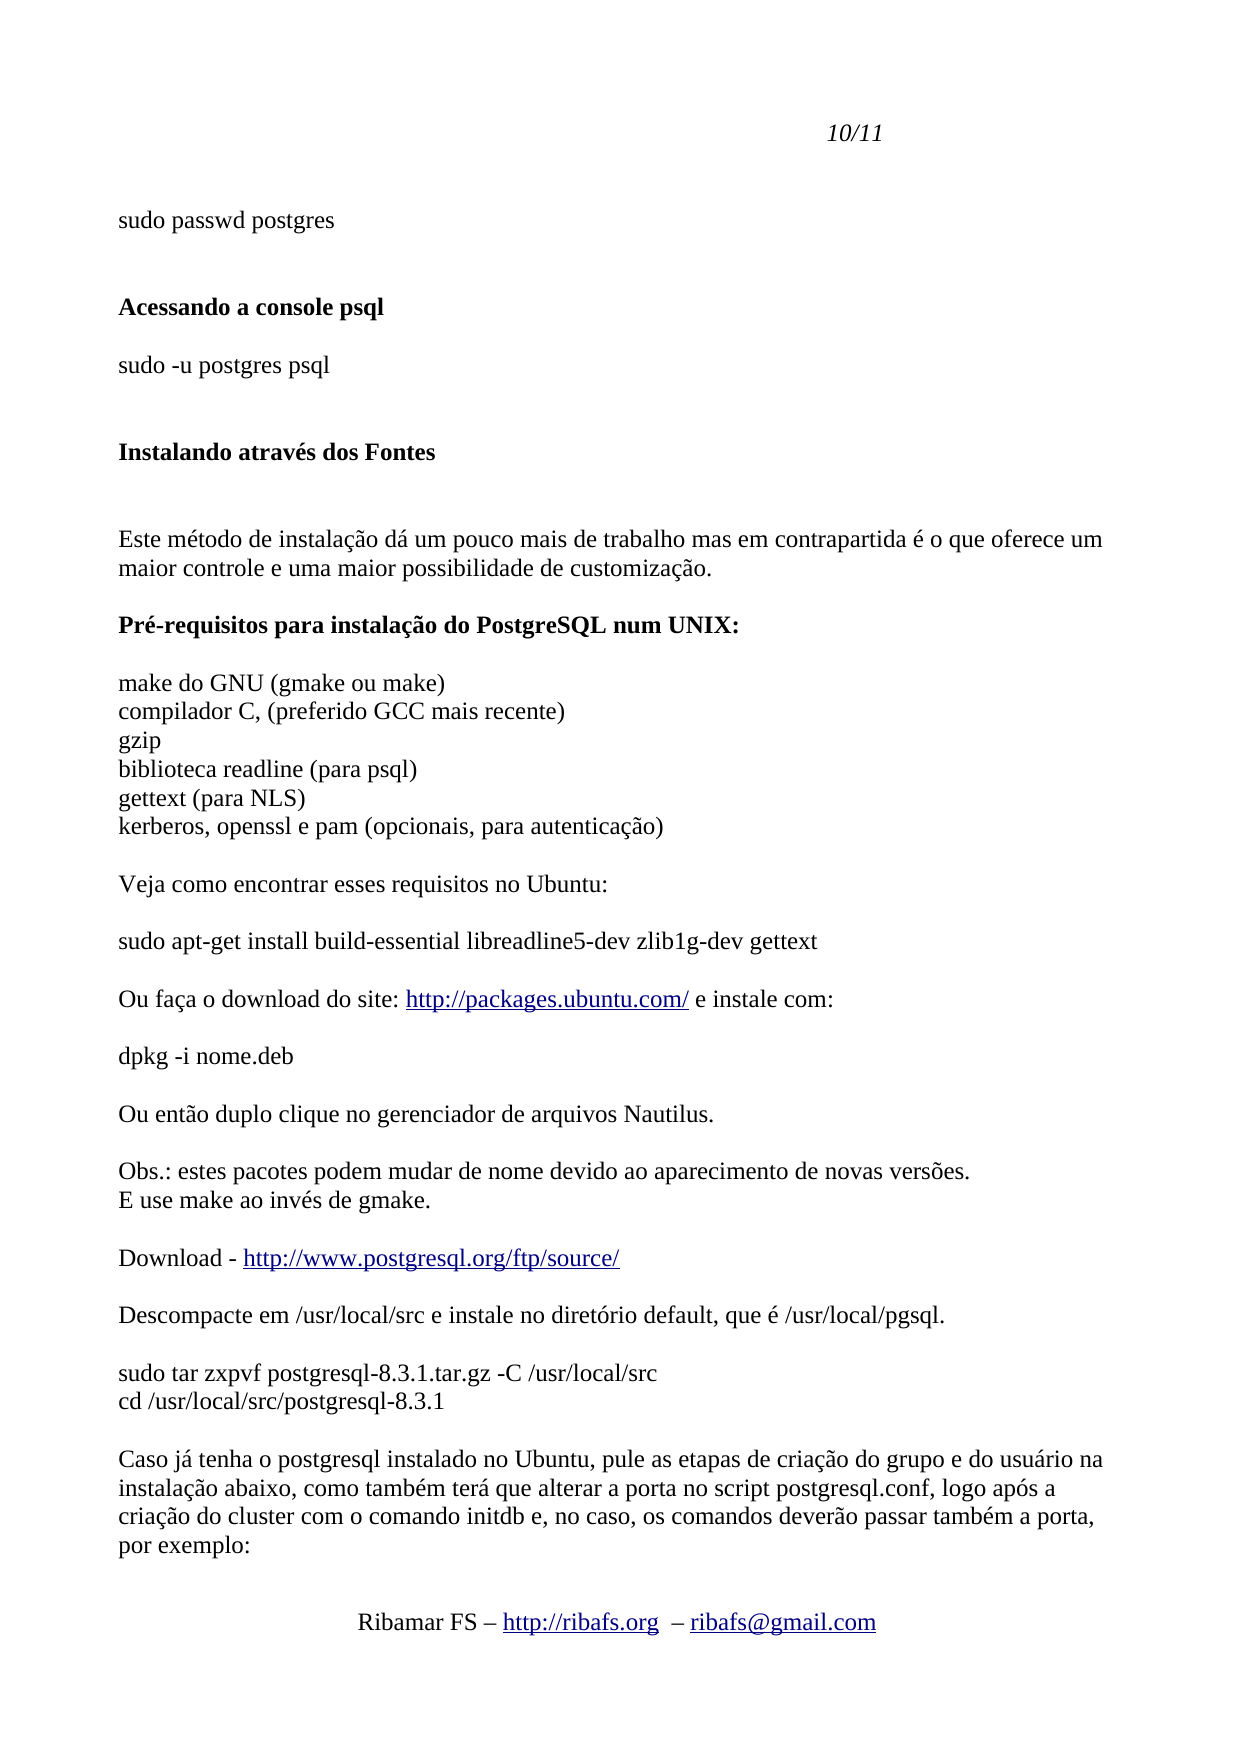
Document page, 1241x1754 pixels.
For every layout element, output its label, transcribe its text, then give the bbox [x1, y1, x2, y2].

text Acessando a console psql sudo -u postgres psql [118, 292, 1122, 378]
text Instalando através dos Fontes [118, 437, 1122, 466]
text Este método de instalação dá um pouco mais de trabalho mas em contrapartida é o que oferece um maior controle e uma maior possibilidade de customização. Pré-requisitos para instalação do PostgreSQL num UNIX: make do GNU (gmake ou make) compilador C, (preferido GCC mais recente) gzip biblioteca readline (para psql) gettext (para NLS) kerberos, openssl e pam (opcionais, para autenticação) Veja como encontrar esses requisitos no Ubuntu: sudo apt-get install build-essential libreadline5-dev zlib1g-dev gettext Ou faça o download do site: http://packages.ubuntu.com/ e instale com: dpkg -i nome.deb Ou então duplo clique no gerenciador de arquivos Nautilus. Obs.: estes pacotes podem mudar de nome devido ao aparecimento de novas versões. E use make ao invés de gmake. Download - http://www.postgresql.org/ftp/source/ Descompacte em /usr/local/src e instale no diretório default, que é /usr/local/pgsql. sudo tar zxpvf postgresql-8.3.1.tar.gz -C /usr/local/src cd /usr/local/src/postgresql-8.3.1 Caso já tenha o postgresql instalado no Ubuntu, pule as etapas de criação do grupo e do usuário na instalação abaixo, como também terá que alterar a porta no script postgresql.conf, logo após a criação do cluster com o comando initdb e, no caso, os comandos deverão passar também a porta, por exemplo: [118, 524, 1122, 1559]
text sudo passwd postgres [118, 176, 1122, 234]
